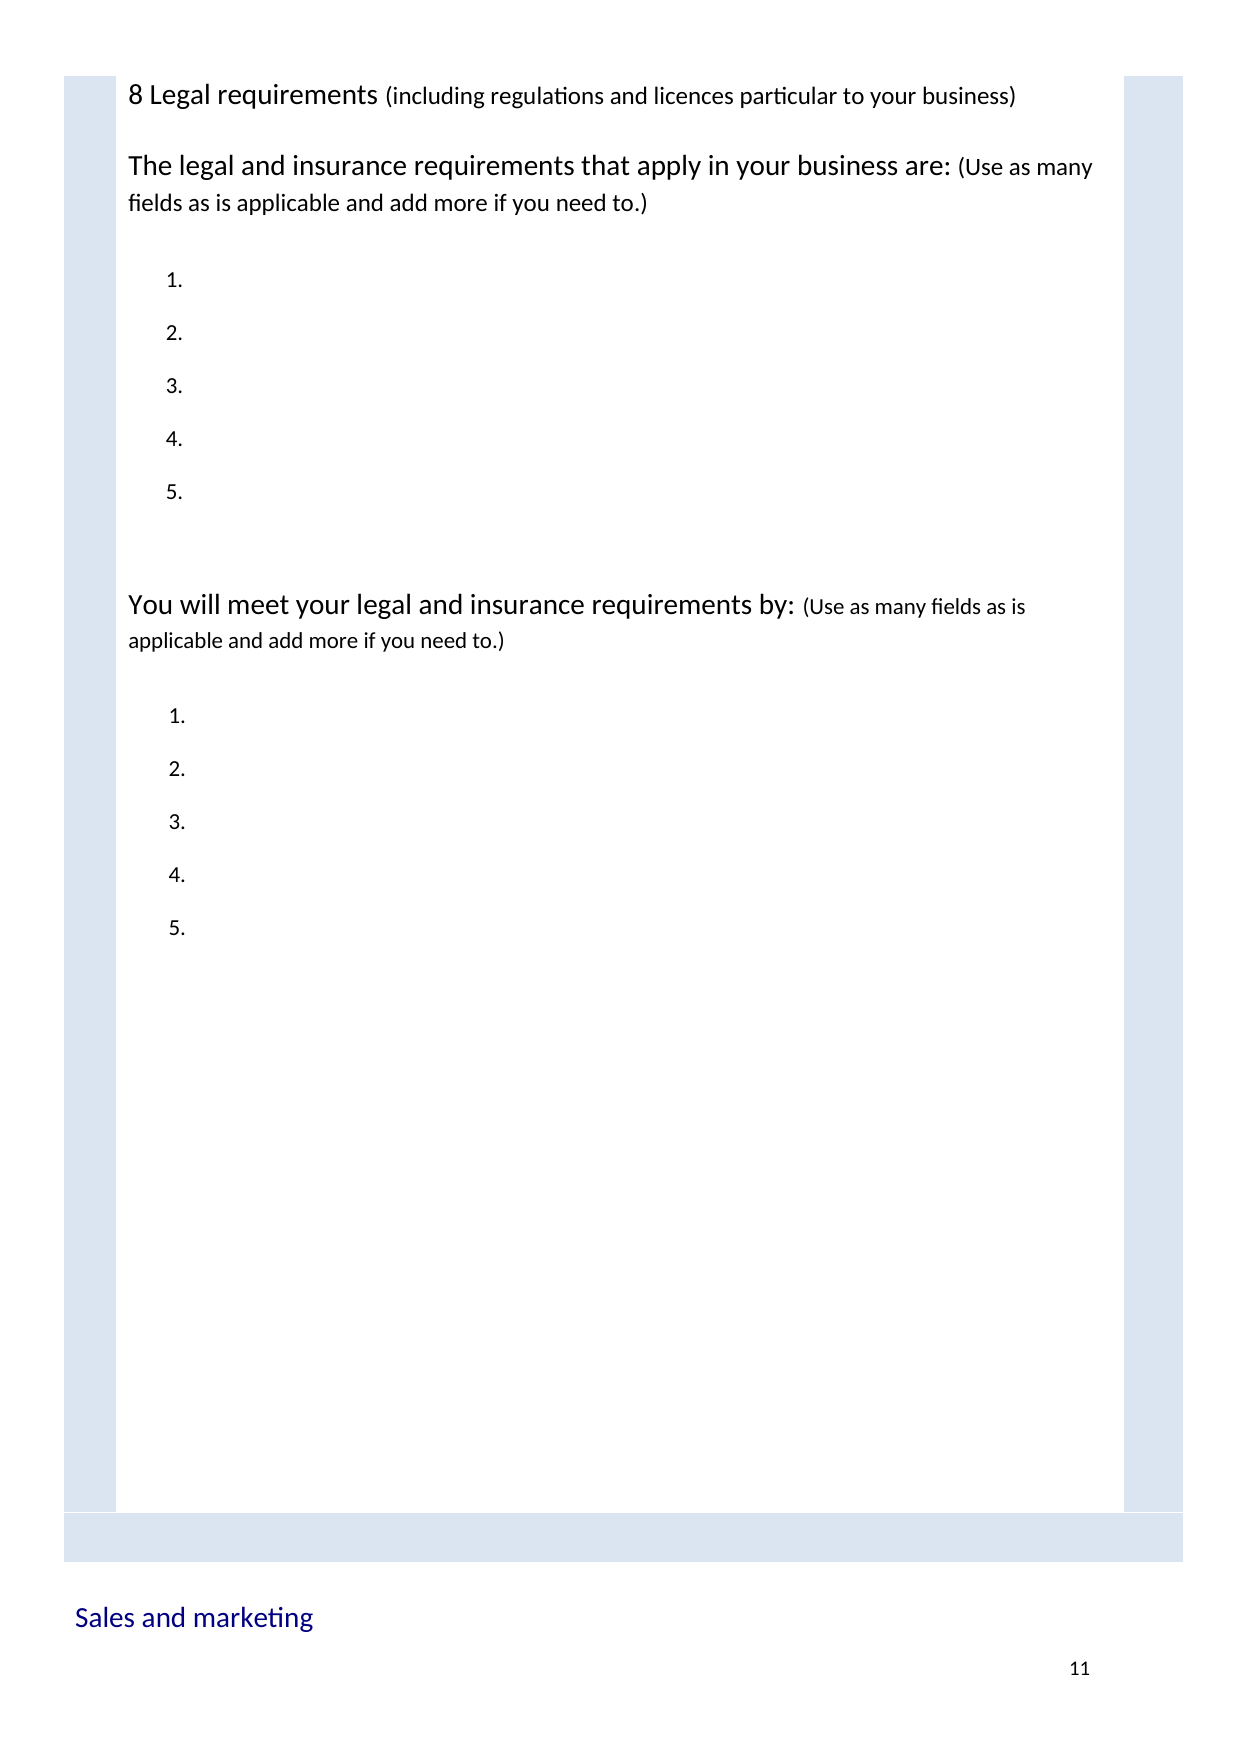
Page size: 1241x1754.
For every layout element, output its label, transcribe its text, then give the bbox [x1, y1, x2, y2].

table_cell 8 Legal requirements (including regulations and licences particular to your business) The legal and insurance requirements that apply in your business are: (Use as many fields as is applicable and add more if you need to.) You will meet your legal and insurance requirements by: (Use as many fields as is applicable and add more if you need to.) [117, 76, 1123, 1512]
subtitle Sales and marketing [75, 1599, 1215, 1634]
table_cell [1124, 76, 1183, 1512]
table_cell [64, 1513, 1183, 1562]
table_cell [64, 76, 116, 1512]
